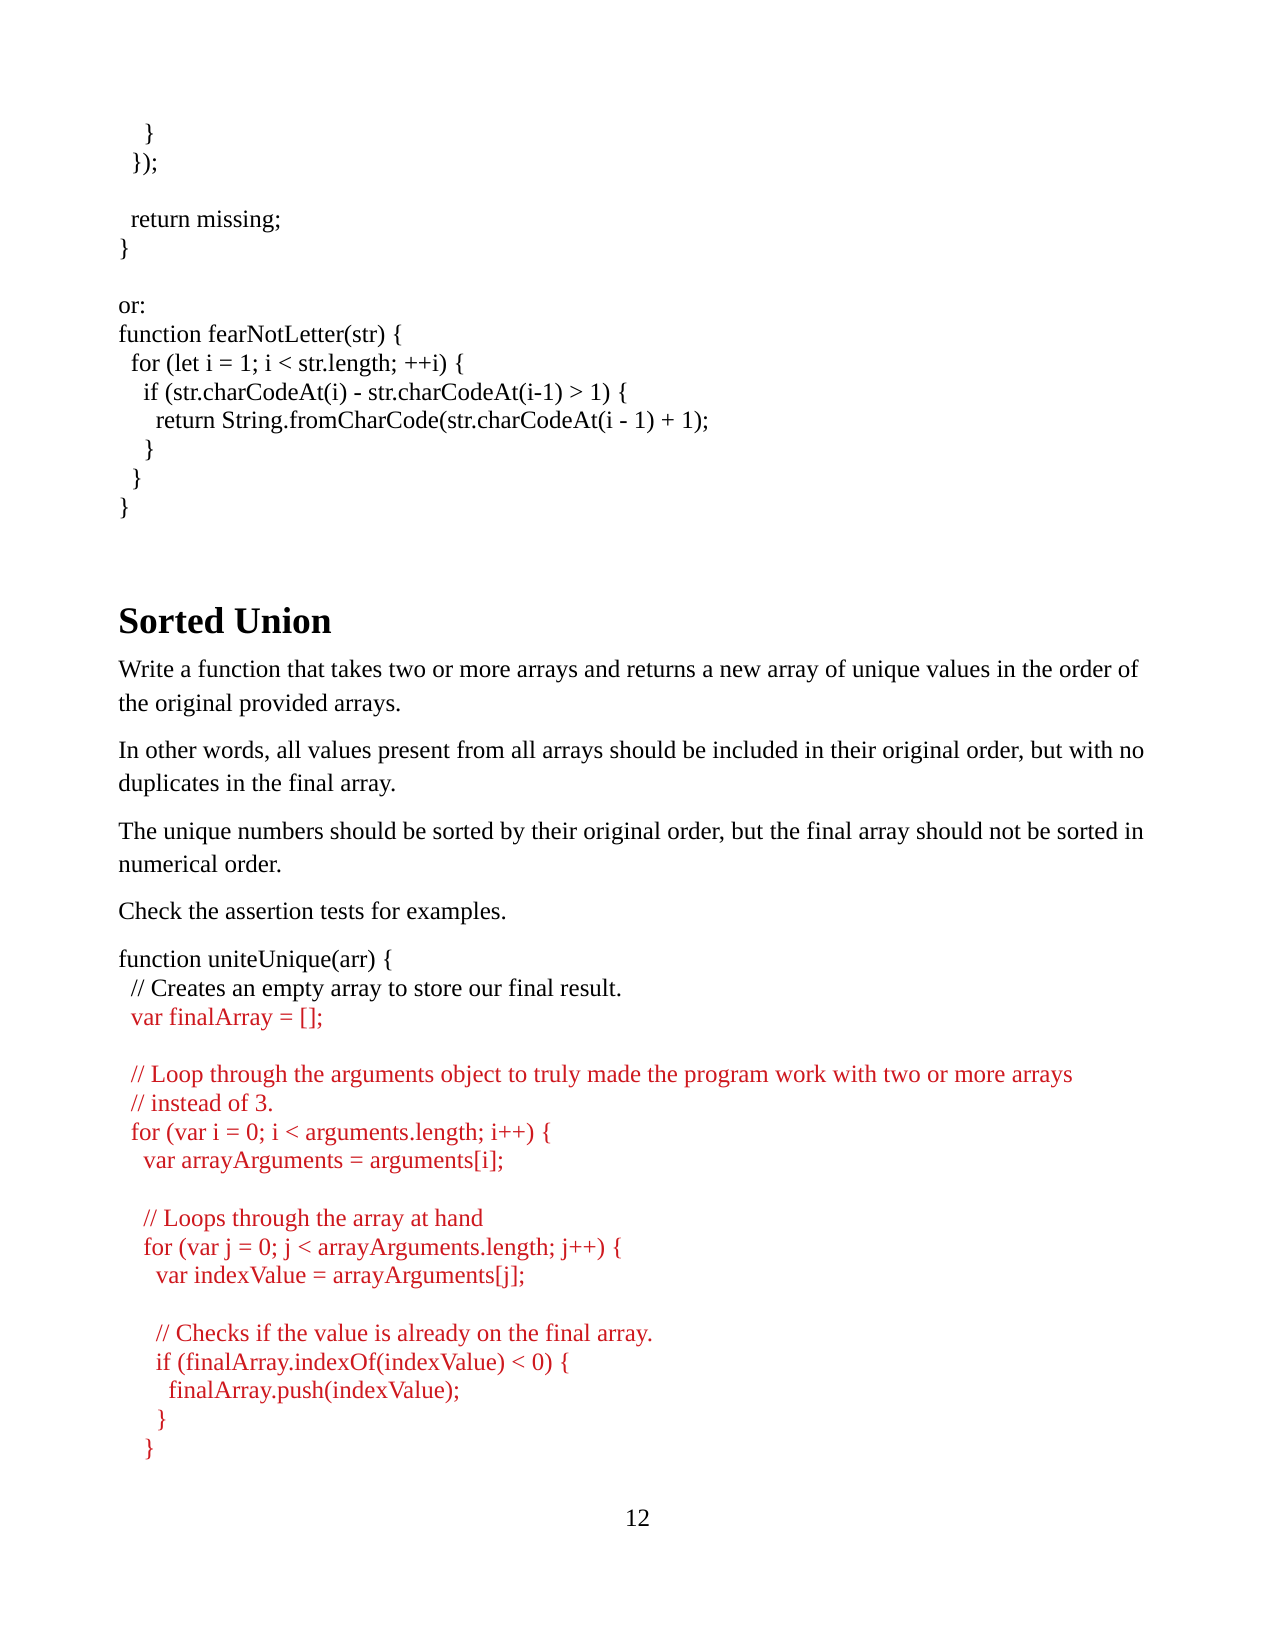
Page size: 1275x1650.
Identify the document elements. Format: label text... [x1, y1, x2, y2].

text // Checks if the value is already on the final array. [118, 1318, 1157, 1347]
text var indexValue = arrayArguments[j]; [118, 1260, 1157, 1289]
text }); [118, 147, 1157, 176]
text var finalArray = []; [118, 1002, 1157, 1030]
text return missing; [118, 204, 1157, 233]
text } [118, 118, 1157, 147]
text for (var i = 0; i < arguments.length; i++) { [118, 1117, 1157, 1145]
text } [118, 1433, 1157, 1462]
text finalArray.push(indexValue); [118, 1375, 1157, 1404]
text var arrayArguments = arguments[i]; [118, 1145, 1157, 1174]
text // instead of 3. [118, 1088, 1157, 1117]
text // Loop through the arguments object to truly made the program work with two or more arrays [118, 1059, 1157, 1088]
text In other words, all values present from all arrays should be included in their original order, but with no duplicates in the final array. [118, 735, 1157, 797]
text // Loops through the array at hand [118, 1203, 1157, 1232]
text if (finalArray.indexOf(indexValue) < 0) { [118, 1347, 1157, 1375]
text } [118, 463, 1157, 492]
text } [118, 233, 1157, 262]
text for (var j = 0; j < arrayArguments.length; j++) { [118, 1232, 1157, 1260]
text if (str.charCodeAt(i) - str.charCodeAt(i-1) > 1) { [118, 377, 1157, 406]
text for (let i = 1; i < str.length; ++i) { [118, 348, 1157, 377]
text Write a function that takes two or more arrays and returns a new array of unique values in the order of the original provided arrays. [118, 654, 1157, 716]
text function uniteUnique(arr) { [118, 944, 1157, 973]
text // Creates an empty array to store our final result. [118, 973, 1157, 1002]
text function fearNotLetter(str) { [118, 319, 1157, 348]
text The unique numbers should be sorted by their original order, but the final array should not be sorted in numerical order. [118, 816, 1157, 878]
text } [118, 1404, 1157, 1433]
text } [118, 434, 1157, 463]
text or: [118, 291, 1157, 319]
text } [118, 492, 1157, 521]
text Check the assertion tests for examples. [118, 896, 1157, 925]
text return String.fromCharCode(str.charCodeAt(i - 1) + 1); [118, 406, 1157, 434]
subtitle Sorted Union [118, 599, 1157, 642]
